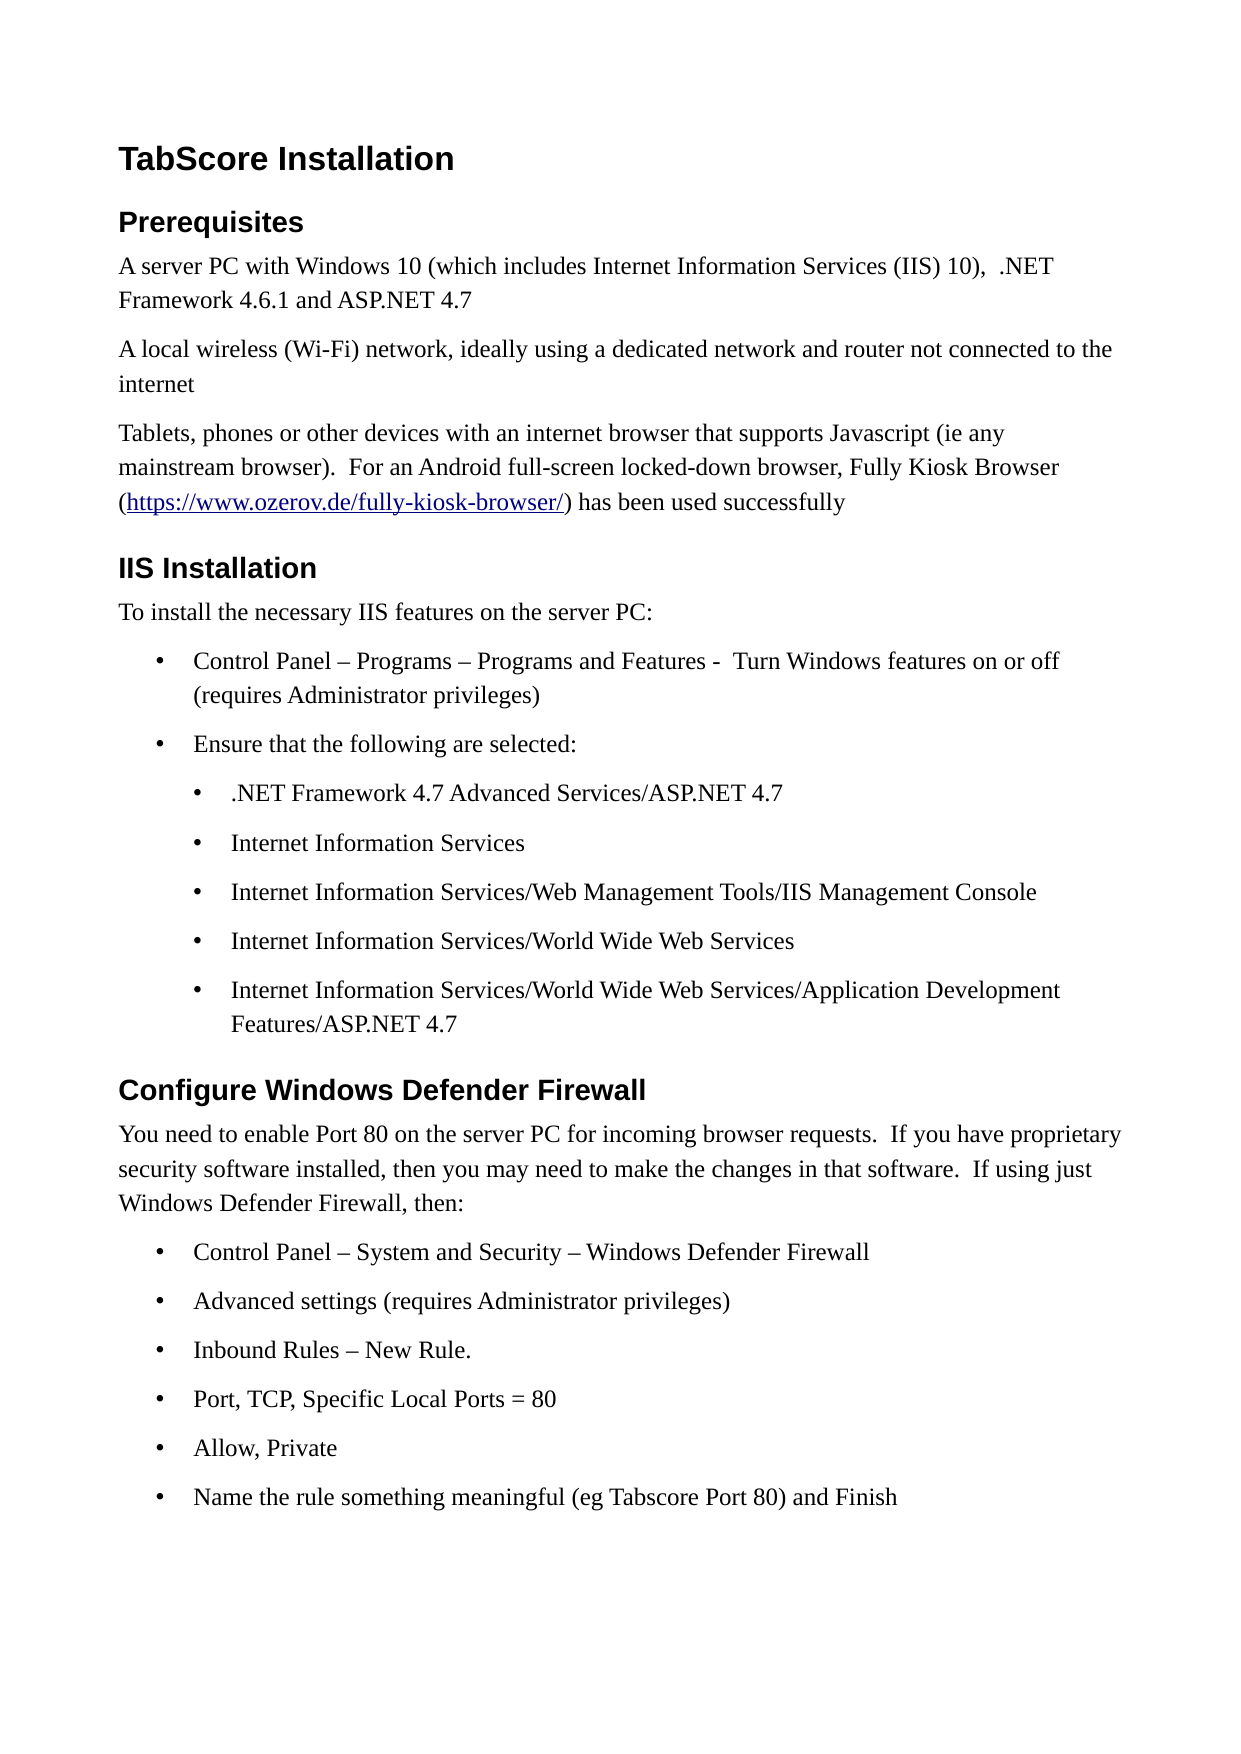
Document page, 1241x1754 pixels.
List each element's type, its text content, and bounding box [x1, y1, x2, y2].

subtitle IIS Installation [118, 551, 1122, 584]
subtitle Prerequisites [118, 205, 1122, 238]
text A local wireless (Wi-Fi) network, ideally using a dedicated network and router not connected to the internet [118, 334, 1122, 398]
text A server PC with Windows 10 (which includes Internet Information Services (IIS) 10), .NET Framework 4.6.1 and ASP.NET 4.7 [118, 251, 1122, 314]
subtitle Configure Windows Defender Firewall [118, 1073, 1122, 1107]
text Tablets, phones or other devices with an internet browser that supports Javascript (ie any mainstream browser). For an Android full-screen locked-down browser, Fully Kiosk Browser (https://www.ozerov.de/fully-kiosk-browser/) has been used successfully [118, 418, 1122, 516]
list Internet Information Services [193, 828, 1122, 856]
list Ensure that the following are selected: [156, 729, 1122, 758]
list .NET Framework 4.7 Advanced Services/ASP.NET 4.7 [193, 778, 1122, 807]
list Internet Information Services/Web Management Tools/IIS Management Console [193, 877, 1122, 905]
list Advanced settings (requires Administrator privileges) [156, 1286, 1122, 1315]
list Name the rule something meaningful (eg Tabscore Port 80) and Finish [156, 1482, 1122, 1511]
list Control Panel – Programs – Programs and Features - Turn Windows features on or off (requires Administrator privileges) [156, 646, 1122, 709]
text To install the necessary IIS features on the server PC: [118, 597, 1122, 626]
list Allow, Private [156, 1433, 1122, 1462]
list Internet Information Services/World Wide Web Services/Application Development Features/ASP.NET 4.7 [193, 975, 1122, 1038]
list Inbound Rules – New Rule. [156, 1335, 1122, 1364]
list Control Panel – System and Security – Windows Defender Firewall [156, 1237, 1122, 1266]
list Port, TCP, Specific Local Ports = 80 [156, 1384, 1122, 1413]
list Internet Information Services/World Wide Web Services [193, 926, 1122, 954]
text You need to enable Port 80 on the server PC for incoming browser requests. If you have proprietary security software installed, then you may need to make the changes in that software. If using just Windows Defender Firewall, then: [118, 1119, 1122, 1217]
subtitle TabScore Installation [118, 139, 1122, 178]
